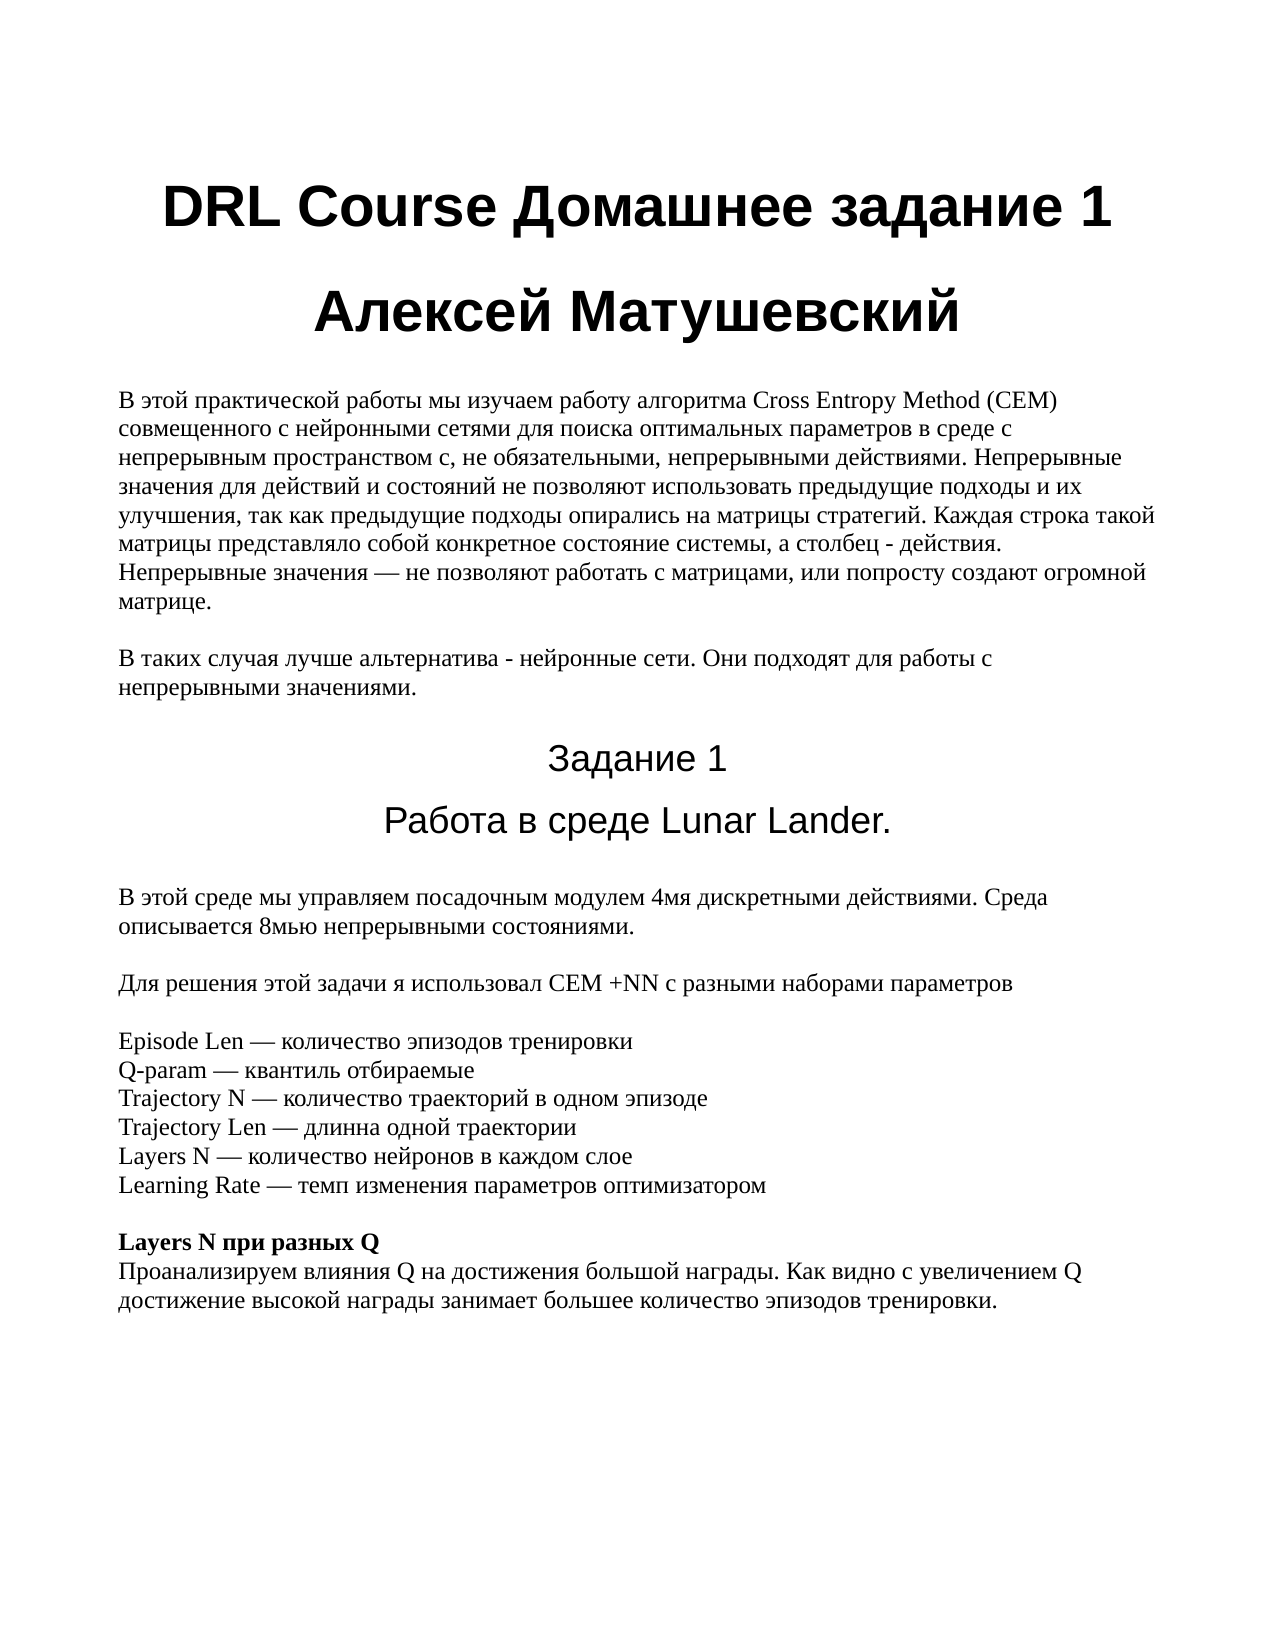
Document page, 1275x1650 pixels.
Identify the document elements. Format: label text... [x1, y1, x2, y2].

text Layers N при разных Q [118, 1227, 1157, 1256]
text Проанализируем влияния Q на достижения большой награды. Как видно с увеличением Q достижение высокой награды занимает большее количество эпизодов тренировки. [118, 1256, 1157, 1313]
text Learning Rate — темп изменения параметров оптимизатором [118, 1170, 1157, 1198]
text Для решения этой задачи я использовал CEM +NN с разными наборами параметров [118, 968, 1157, 997]
text Trajectory Len — длинна одной траектории [118, 1112, 1157, 1141]
subtitle Задание 1 [118, 736, 1157, 779]
text Q-param — квантиль отбираемые [118, 1055, 1157, 1083]
text Trajectory N — количество траекторий в одном эпизоде [118, 1083, 1157, 1112]
text Episode Len — количество эпизодов тренировки [118, 1026, 1157, 1055]
title Алексей Матушевский [118, 276, 1157, 343]
text В таких случая лучше альтернатива - нейронные сети. Они подходят для работы с непрерывными значениями. [118, 643, 1157, 701]
subtitle Работа в среде Lunar Lander. [118, 798, 1157, 841]
title DRL Course Домашнее задание 1 [118, 172, 1157, 239]
text В этой практической работы мы изучаем работу алгоритма Cross Entropy Method (CEM) совмещенного с нейронными сетями для поиска оптимальных параметров в среде с непрерывным пространством с, не обязательными, непрерывными действиями. Непрерывные значения для действий и состояний не позволяют использовать предыдущие подходы и их улучшения, так как предыдущие подходы опирались на матрицы стратегий. Каждая строка такой матрицы представляло собой конкретное состояние системы, а столбец - действия. Непрерывные значения — не позволяют работать с матрицами, или попросту создают огромной матрице. [118, 385, 1157, 615]
text В этой среде мы управляем посадочным модулем 4мя дискретными действиями. Среда описывается 8мью непрерывными состояниями. [118, 882, 1157, 940]
text Layers N — количество нейронов в каждом слое [118, 1141, 1157, 1170]
